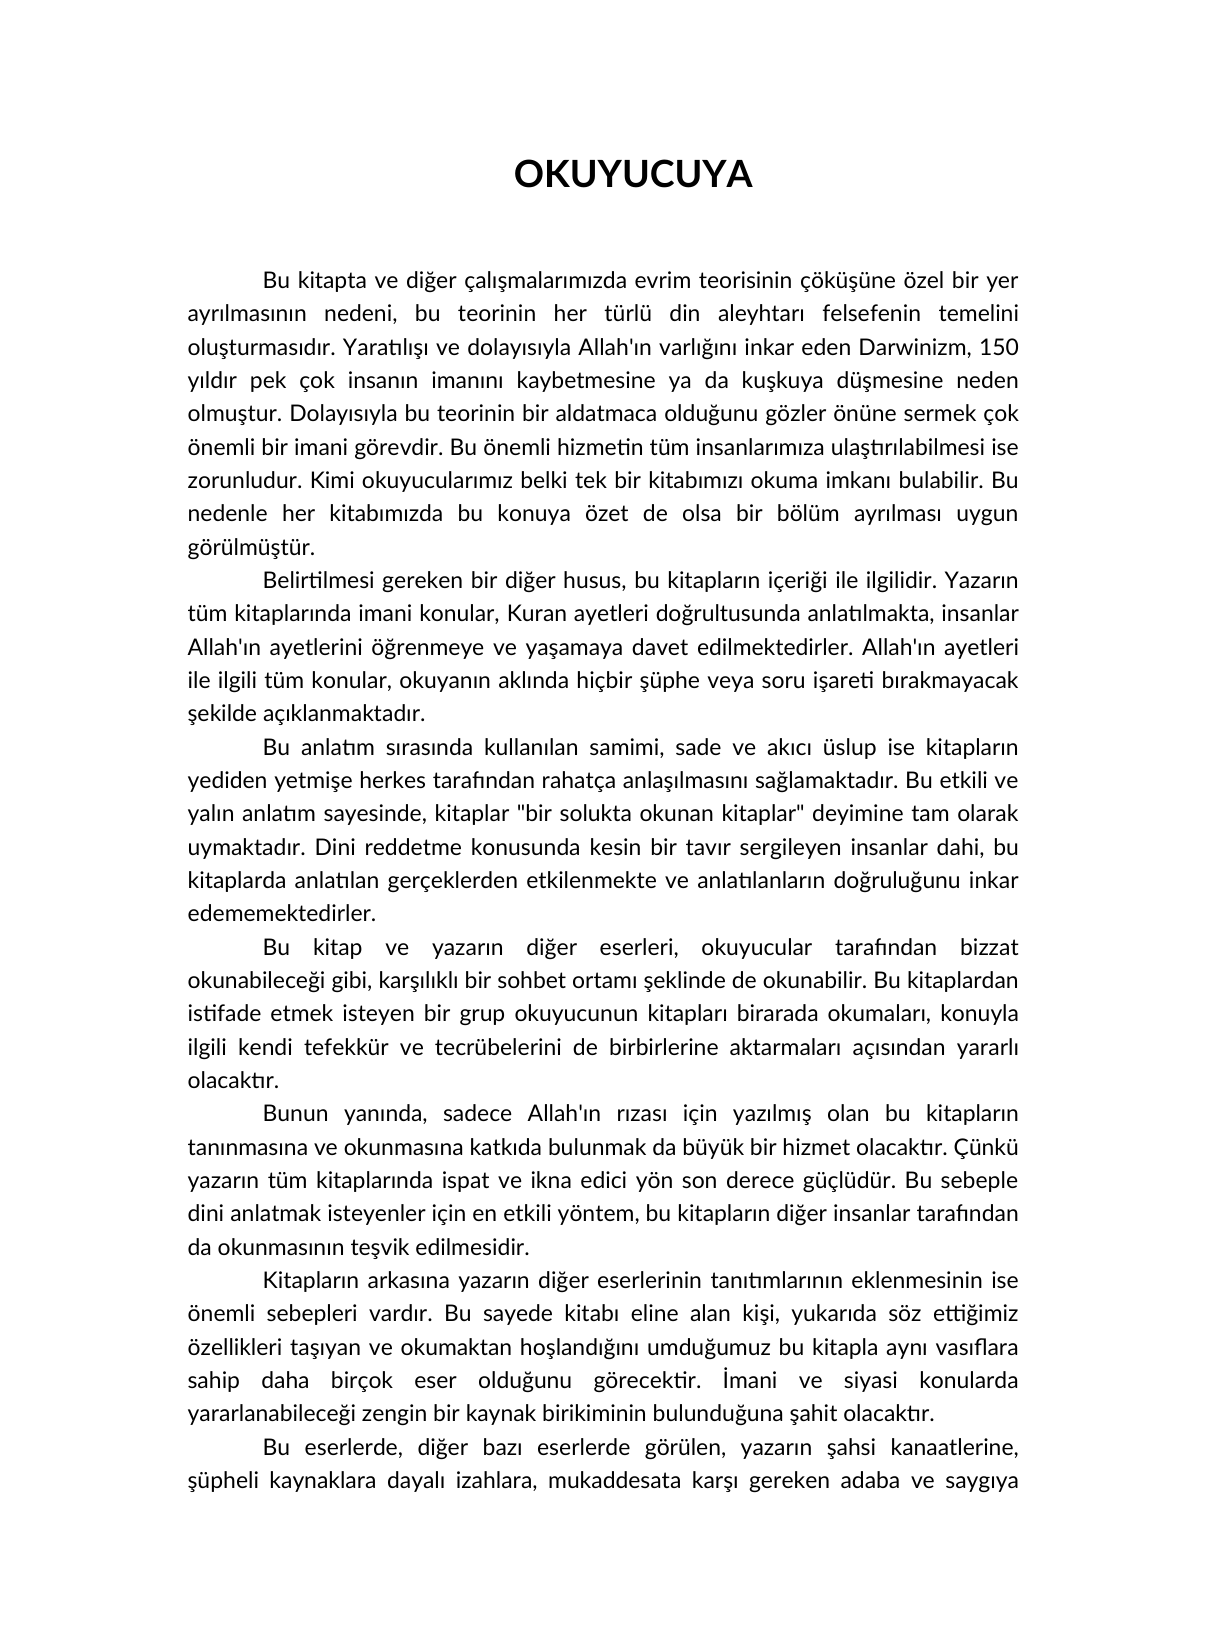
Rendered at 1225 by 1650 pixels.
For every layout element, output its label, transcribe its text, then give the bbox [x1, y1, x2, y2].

text Bu anlatım sırasında kullanılan samimi, sade ve akıcı üslup ise kitapların yediden yetmişe herkes tarafından rahatça anlaşılmasını sağlamaktadır. Bu etkili ve yalın anlatım sayesinde, kitaplar "bir solukta okunan kitaplar" deyimine tam olarak uymaktadır. Dini reddetme konusunda kesin bir tavır sergileyen insanlar dahi, bu kitaplarda anlatılan gerçeklerden etkilenmekte ve anlatılanların doğruluğunu inkar edememektedirler. [187, 728, 1020, 928]
text Belirtilmesi gereken bir diğer husus, bu kitapların içeriği ile ilgilidir. Yazarın tüm kitaplarında imani konular, Kuran ayetleri doğrultusunda anlatılmakta, insanlar Allah'ın ayetlerini öğrenmeye ve yaşamaya davet edilmektedirler. Allah'ın ayetleri ile ilgili tüm konular, okuyanın aklında hiçbir şüphe veya soru işareti bırakmayacak şekilde açıklanmaktadır. [187, 562, 1020, 728]
text Bunun yanında, sadece Allah'ın rızası için yazılmış olan bu kitapların tanınmasına ve okunmasına katkıda bulunmak da büyük bir hizmet olacaktır. Çünkü yazarın tüm kitaplarında ispat ve ikna edici yön son derece güçlüdür. Bu sebeple dini anlatmak isteyenler için en etkili yöntem, bu kitapların diğer insanlar tarafından da okunmasının teşvik edilmesidir. [187, 1095, 1020, 1262]
text Bu kitapta ve diğer çalışmalarımızda evrim teorisinin çöküşüne özel bir yer ayrılmasının nedeni, bu teorinin her türlü din aleyhtarı felsefenin temelini oluşturmasıdır. Yaratılışı ve dolayısıyla Allah'ın varlığını inkar eden Darwinizm, 150 yıldır pek çok insanın imanını kaybetmesine ya da kuşkuya düşmesine neden olmuştur. Dolayısıyla bu teorinin bir aldatmaca olduğunu gözler önüne sermek çok önemli bir imani görevdir. Bu önemli hizmetin tüm insanlarımıza ulaştırılabilmesi ise zorunludur. Kimi okuyucularımız belki tek bir kitabımızı okuma imkanı bulabilir. Bu nedenle her kitabımızda bu konuya özet de olsa bir bölüm ayrılması uygun görülmüştür. [187, 262, 1020, 562]
text Bu kitap ve yazarın diğer eserleri, okuyucular tarafından bizzat okunabileceği gibi, karşılıklı bir sohbet ortamı şeklinde de okunabilir. Bu kitaplardan istifade etmek isteyen bir grup okuyucunun kitapları birarada okumaları, konuyla ilgili kendi tefekkür ve tecrübelerini de birbirlerine aktarmaları açısından yararlı olacaktır. [187, 928, 1020, 1095]
text OKUYUCUYA [187, 150, 1020, 195]
text Bu eserlerde, diğer bazı eserlerde görülen, yazarın şahsi kanaatlerine, şüpheli kaynaklara dayalı izahlara, mukaddesata karşı gereken adaba ve saygıya [187, 1428, 1020, 1495]
text Kitapların arkasına yazarın diğer eserlerinin tanıtımlarının eklenmesinin ise önemli sebepleri vardır. Bu sayede kitabı eline alan kişi, yukarıda söz ettiğimiz özellikleri taşıyan ve okumaktan hoşlandığını umduğumuz bu kitapla aynı vasıflara sahip daha birçok eser olduğunu görecektir. İmani ve siyasi konularda yararlanabileceği zengin bir kaynak birikiminin bulunduğuna şahit olacaktır. [187, 1262, 1020, 1428]
